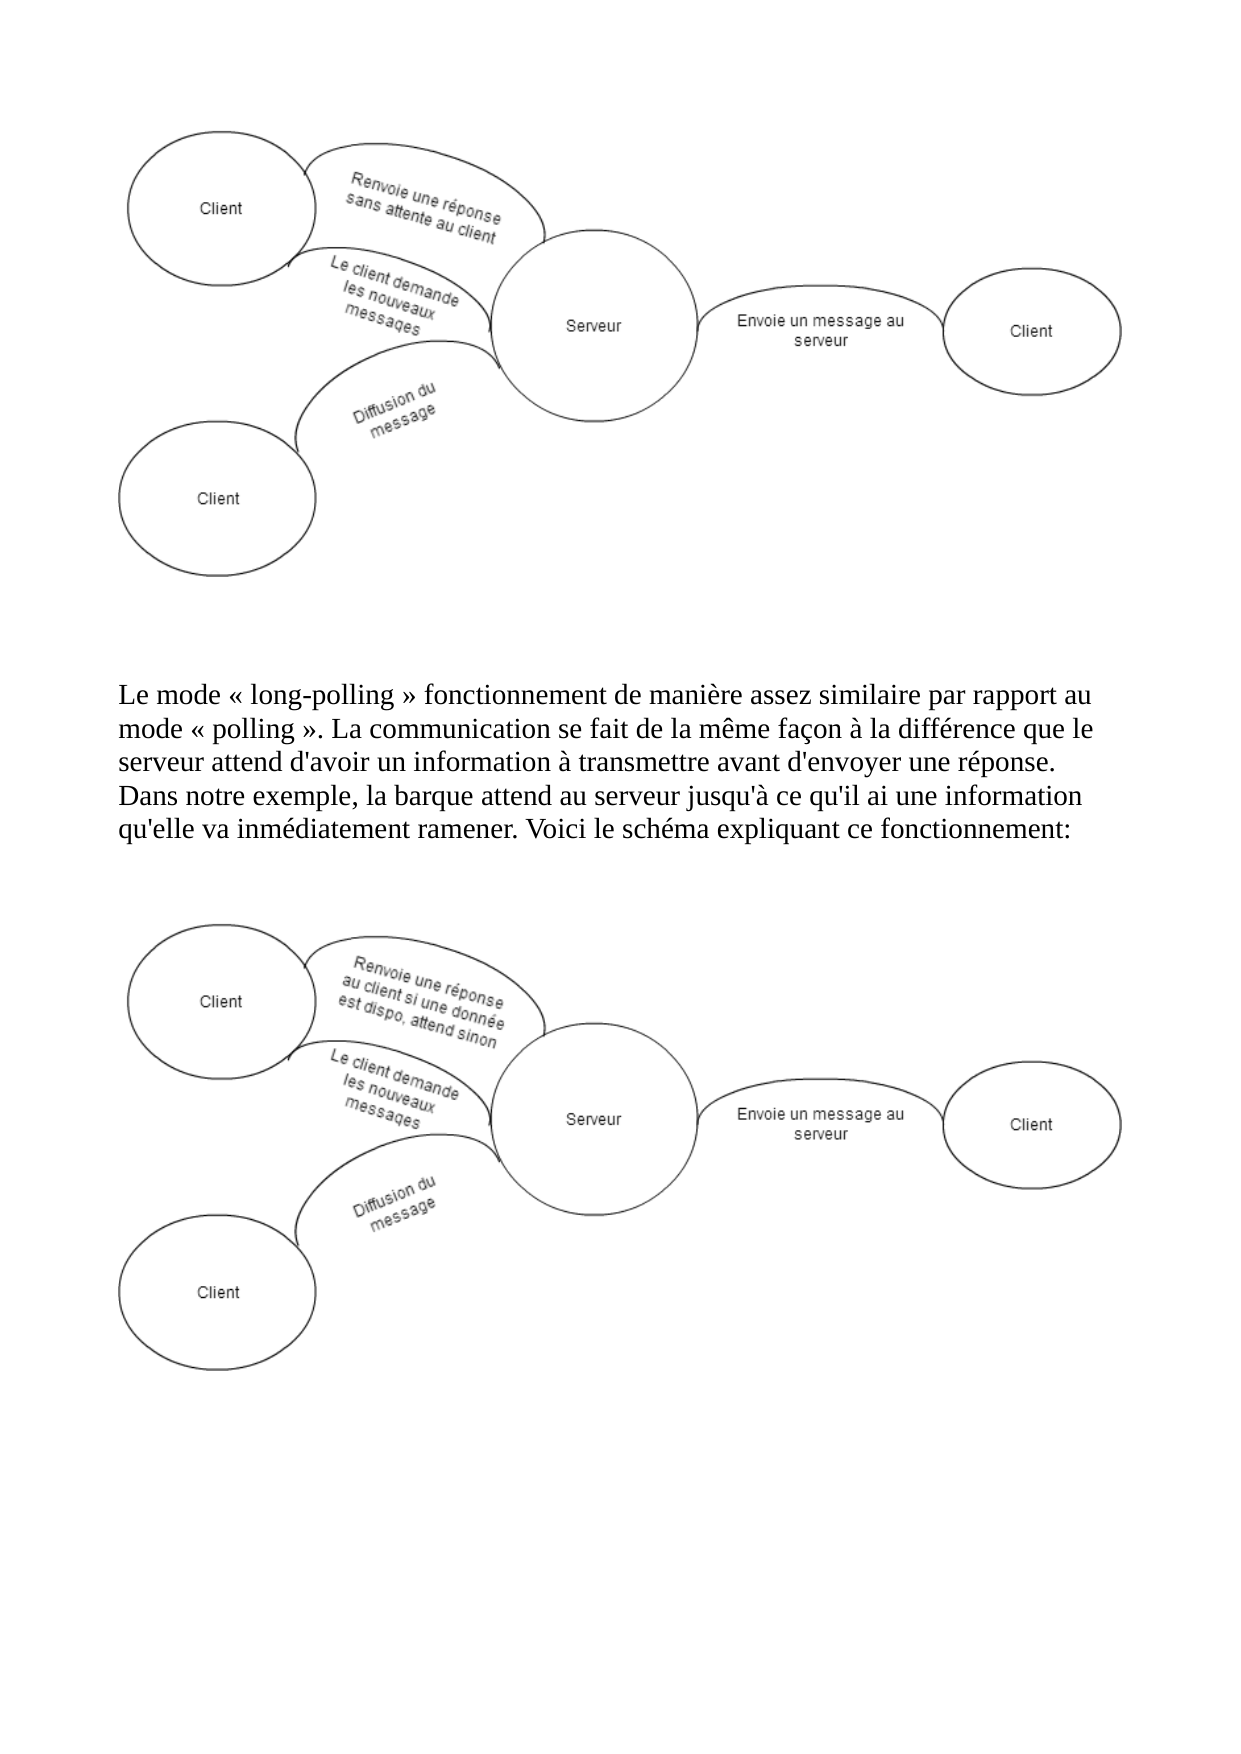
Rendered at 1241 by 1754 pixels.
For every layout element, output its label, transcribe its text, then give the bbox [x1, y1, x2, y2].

picture [118, 118, 1122, 577]
text Le mode « long-polling » fonctionnement de manière assez similaire par rapport au mode « polling ». La communication se fait de la même façon à la différence que le serveur attend d'avoir un information à transmettre avant d'envoyer une réponse. Dans notre exemple, la barque attend au serveur jusqu'à ce qu'il ai une information qu'elle va inmédiatement ramener. Voici le schéma expliquant ce fonctionnement: [118, 677, 1122, 845]
picture [118, 912, 1122, 1371]
